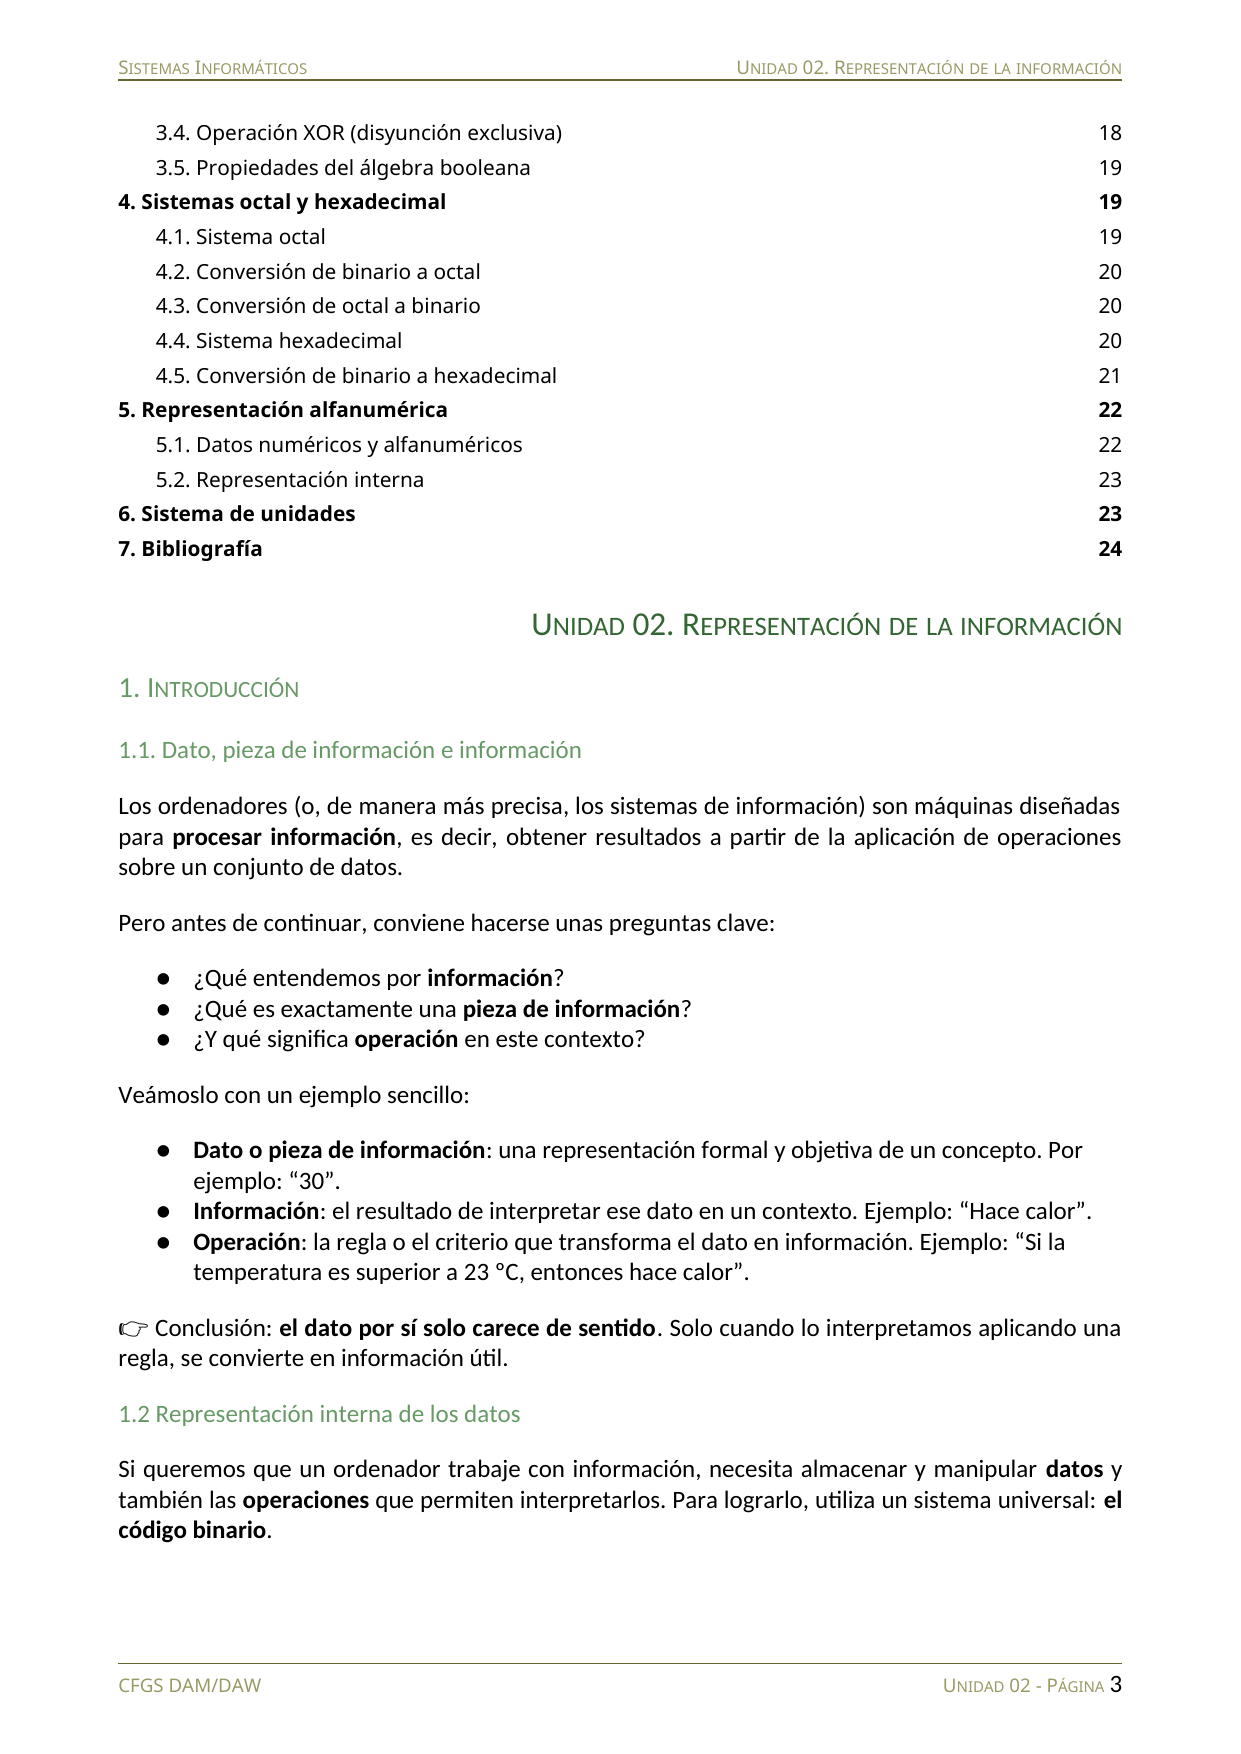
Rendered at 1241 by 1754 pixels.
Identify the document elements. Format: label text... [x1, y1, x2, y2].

list ¿Qué entendemos por información? [156, 962, 1122, 993]
text 5. Representación alfanumérica 22 [118, 396, 1122, 424]
text 6. Sistema de unidades 23 [118, 499, 1122, 528]
text Unidad 02. Representación de la información [118, 603, 1122, 644]
text 4.2. Conversión de binario a octal 20 [156, 257, 1122, 285]
text 4.4. Sistema hexadecimal 20 [156, 326, 1122, 354]
list Dato o pieza de información: una representación formal y objetiva de un concepto. Por ejemplo: “30”. [156, 1134, 1122, 1195]
text 4.1. Sistema octal 19 [156, 222, 1122, 251]
text 4.5. Conversión de binario a hexadecimal 21 [156, 361, 1122, 389]
text Si queremos que un ordenador trabaje con información, necesita almacenar y manipular datos y también las operaciones que permiten interpretarlos. Para lograrlo, utiliza un sistema universal: el código binario. [118, 1453, 1122, 1545]
subtitle 1.2 Representación interna de los datos [118, 1398, 1122, 1428]
text 4.3. Conversión de octal a binario 20 [156, 291, 1122, 320]
list Operación: la regla o el criterio que transforma el dato en información. Ejemplo: “Si la temperatura es superior a 23 ºC, entonces hace calor”. [156, 1226, 1122, 1287]
subtitle 1. Introducción [118, 669, 1122, 704]
list ¿Qué es exactamente una pieza de información? [156, 993, 1122, 1023]
text 7. Bibliografía 24 [118, 534, 1122, 563]
text Pero antes de continuar, conviene hacerse unas preguntas clave: [118, 907, 1122, 937]
list ¿Y qué significa operación en este contexto? [156, 1023, 1122, 1054]
list Información: el resultado de interpretar ese dato en un contexto. Ejemplo: “Hace calor”. [156, 1195, 1122, 1226]
text 5.2. Representación interna 23 [156, 465, 1122, 493]
subtitle 1.1. Dato, pieza de información e información [118, 735, 1122, 765]
text 5.1. Datos numéricos y alfanuméricos 22 [156, 430, 1122, 459]
text Los ordenadores (o, de manera más precisa, los sistemas de información) son máquinas diseñadas para procesar información, es decir, obtener resultados a partir de la aplicación de operaciones sobre un conjunto de datos. [118, 790, 1122, 882]
text 3.4. Operación XOR (disyunción exclusiva) 18 [156, 118, 1122, 146]
text 👉 Conclusión: el dato por sí solo carece de sentido. Solo cuando lo interpretamos aplicando una regla, se convierte en información útil. [118, 1312, 1122, 1373]
text Veámoslo con un ejemplo sencillo: [118, 1079, 1122, 1109]
text 4. Sistemas octal y hexadecimal 19 [118, 187, 1122, 216]
text 3.5. Propiedades del álgebra booleana 19 [156, 153, 1122, 181]
